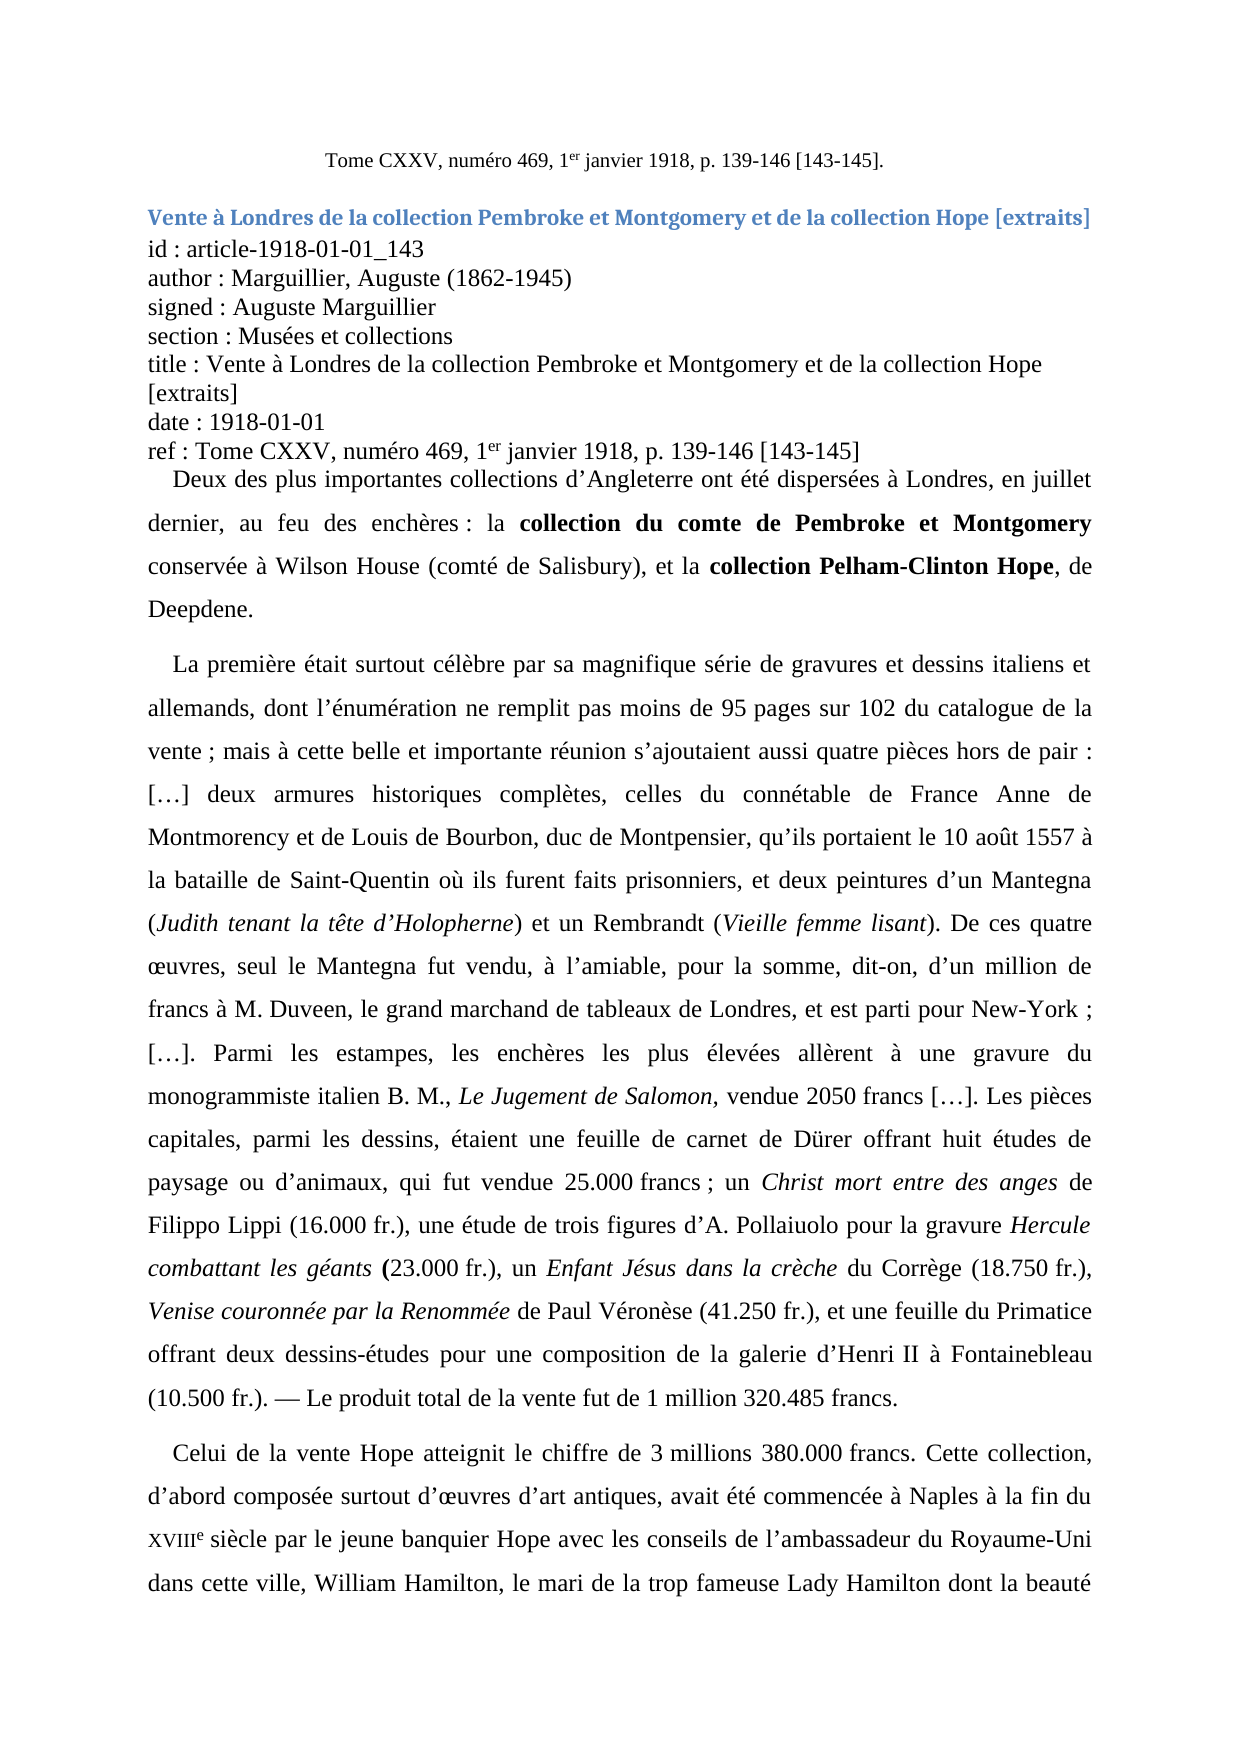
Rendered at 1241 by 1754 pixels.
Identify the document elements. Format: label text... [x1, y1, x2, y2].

text Deux des plus importantes collections d’Angleterre ont été dispersées à Londres, en juillet dernier, au feu des enchères : la collection du comte de Pembroke et Montgomery conservée à Wilson House (comté de Salisbury), et la collection Pelham-Clinton Hope, de Deepdene. [148, 464, 1093, 623]
text id : article-1918-01-01_143 [148, 234, 1093, 263]
text signed : Auguste Marguillier [148, 292, 1093, 321]
text title : Vente à Londres de la collection Pembroke et Montgomery et de la collection Hope [extraits] [148, 349, 1093, 407]
subtitle Vente à Londres de la collection Pembroke et Montgomery et de la collection Hope [extraits] [148, 204, 1093, 231]
text La première était surtout célèbre par sa magnifique série de gravures et dessins italiens et allemands, dont l’énumération ne remplit pas moins de 95 pages sur 102 du catalogue de la vente ; mais à cette belle et importante réunion s’ajoutaient aussi quatre pièces hors de pair : […] deux armures historiques complètes, celles du connétable de France Anne de Montmorency et de Louis de Bourbon, duc de Montpensier, qu’ils portaient le 10 août 1557 à la bataille de Saint-Quentin où ils furent faits prisonniers, et deux peintures d’un Mantegna (Judith tenant la tête d’Holopherne) et un Rembrandt (Vieille femme lisant). De ces quatre œuvres, seul le Mantegna fut vendu, à l’amiable, pour la somme, dit-on, d’un million de francs à M. Duveen, le grand marchand de tableaux de Londres, et est parti pour New-York ; […]. Parmi les estampes, les enchères les plus élevées allèrent à une gravure du monogrammiste italien B. M., Le Jugement de Salomon, vendue 2050 francs […]. Les pièces capitales, parmi les dessins, étaient une feuille de carnet de Dürer offrant huit études de paysage ou d’animaux, qui fut vendue 25.000 francs ; un Christ mort entre des anges de Filippo Lippi (16.000 fr.), une étude de trois figures d’A. Pollaiuolo pour la gravure Hercule combattant les géants (23.000 fr.), un Enfant Jésus dans la crèche du Corrège (18.750 fr.), Venise couronnée par la Renommée de Paul Véronèse (41.250 fr.), et une feuille du Primatice offrant deux dessins-études pour une composition de la galerie d’Henri II à Fontainebleau (10.500 fr.). — Le produit total de la vente fut de 1 million 320.485 francs. [148, 649, 1093, 1411]
text ref : Tome CXXV, numéro 469, 1er janvier 1918, p. 139-146 [143-145] [148, 436, 1093, 464]
text date : 1918-01-01 [148, 407, 1093, 436]
text author : Marguillier, Auguste (1862-1945) [148, 263, 1093, 292]
text Celui de la vente Hope atteignit le chiffre de 3 millions 380.000 francs. Cette collection, d’abord composée surtout d’œuvres d’art antiques, avait été commencée à Naples à la fin du xviiie siècle par le jeune banquier Hope avec les conseils de l’ambassadeur du Royaume-Uni dans cette ville, William Hamilton, le mari de la trop fameuse Lady Hamilton dont la beauté [148, 1438, 1093, 1596]
text section : Musées et collections [148, 321, 1093, 349]
text Tome CXXV, numéro 469, 1er janvier 1918, p. 139-146 [143-145]. [325, 148, 1093, 172]
